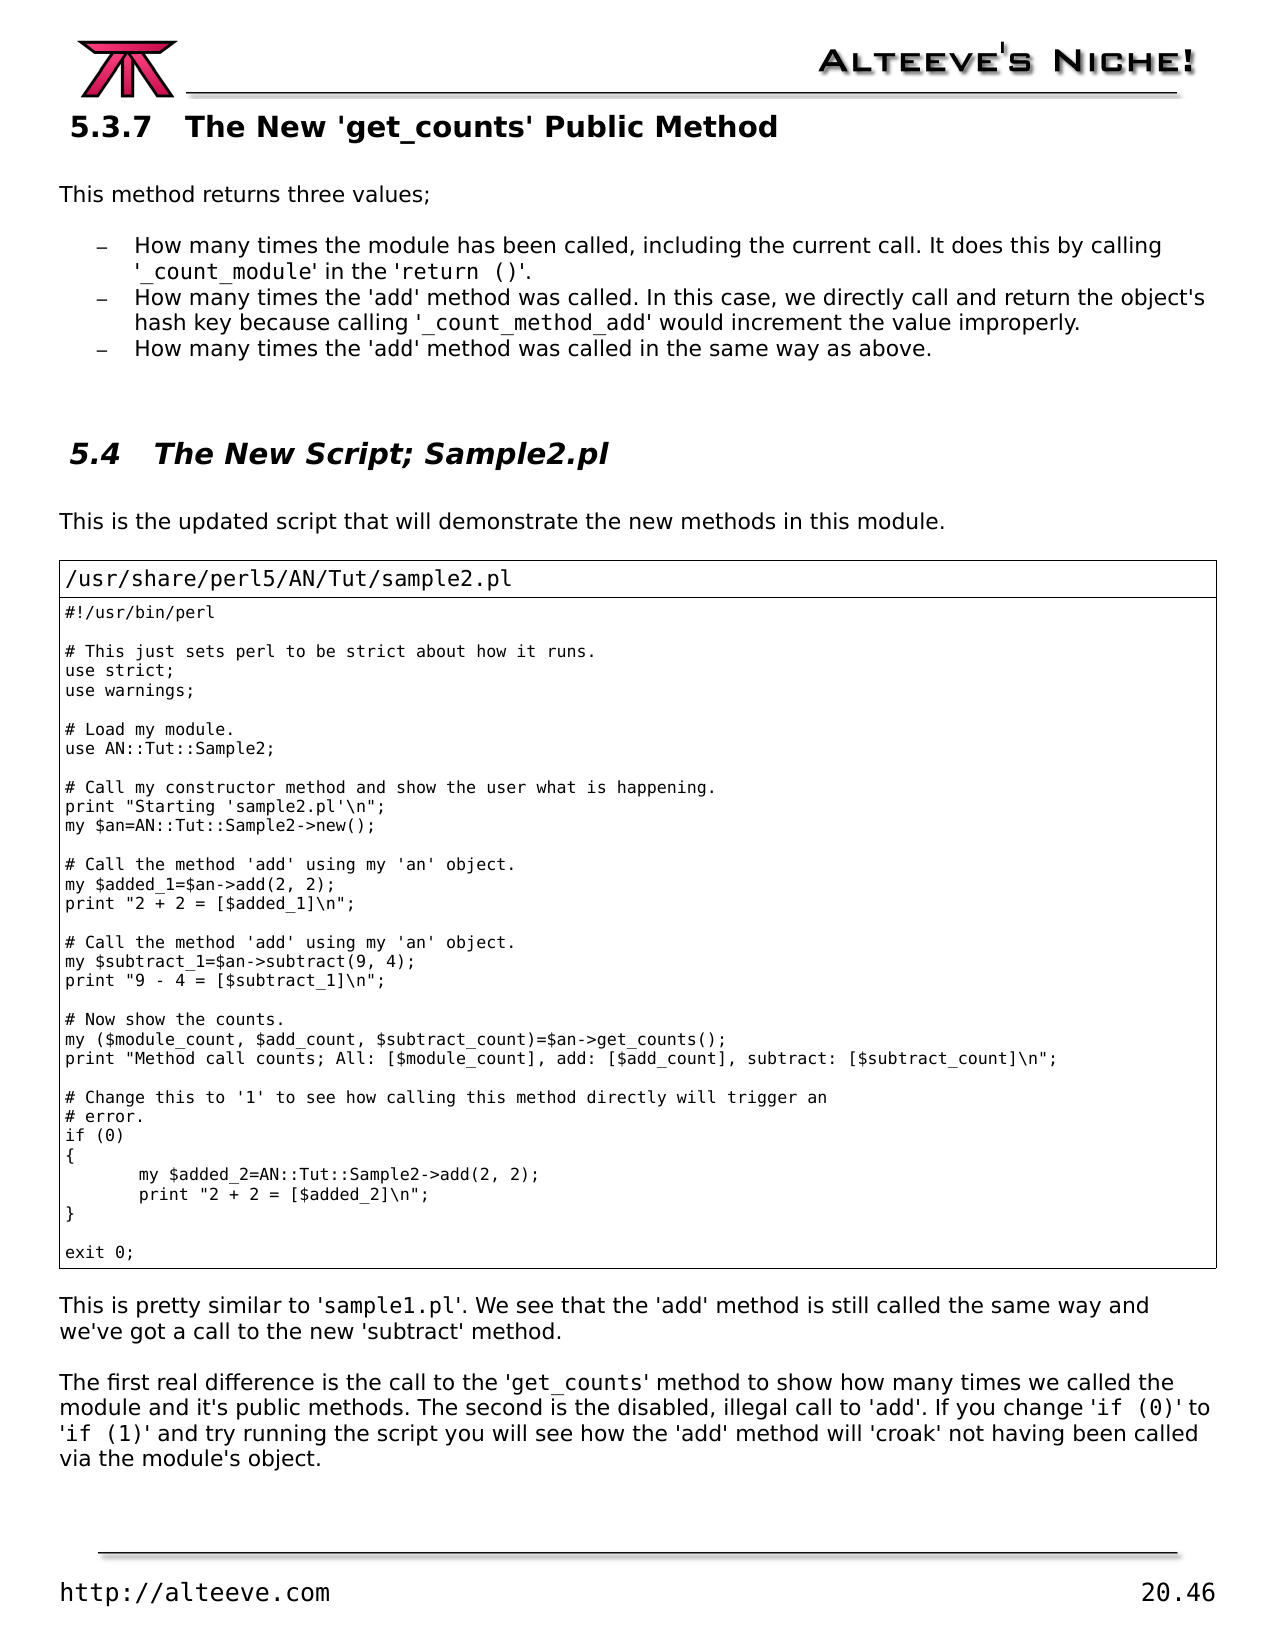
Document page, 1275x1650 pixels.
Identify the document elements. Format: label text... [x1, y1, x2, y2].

list How many times the 'add' method was called in the same way as above. [97, 336, 1216, 361]
table_header /usr/share/perl5/AN/Tut/sample2.pl [60, 561, 1216, 597]
picture [76, 1545, 1199, 1589]
text The first real difference is the call to the 'get_counts' method to show how many times we called the module and it's public methods. The second is the disabled, illegal call to 'add'. If you change 'if (0)' to 'if (1)' and try running the script you will see how the 'add' method will 'croak' not having been called via the module's object. [59, 1370, 1216, 1472]
table_cell #!/usr/bin/perl # This just sets perl to be strict about how it runs. use strict; use warnings; # Load my module. use AN::Tut::Sample2; # Call my constructor method and show the user what is happening. print "Starting 'sample2.pl'\n"; my $an=AN::Tut::Sample2->new(); # Call the method 'add' using my 'an' object. my $added_1=$an->add(2, 2); print "2 + 2 = [$added_1]\n"; # Call the method 'add' using my 'an' object. my $subtract_1=$an->subtract(9, 4); print "9 - 4 = [$subtract_1]\n"; # Now show the counts. my ($module_count, $add_count, $subtract_count)=$an->get_counts(); print "Method call counts; All: [$module_count], add: [$add_count], subtract: [$subtract_count]\n"; # Change this to '1' to see how calling this method directly will trigger an # error. if (0) { my $added_2=AN::Tut::Sample2->add(2, 2); print "2 + 2 = [$added_2]\n"; } exit 0; [60, 598, 1216, 1268]
subtitle The New Script; Sample2.pl [59, 437, 1216, 471]
subtitle The New 'get_counts' Public Method [59, 111, 1216, 144]
text This is pretty similar to 'sample1.pl'. We see that the 'add' method is still called the same way and we've got a call to the new 'subtract' method. [59, 1293, 1216, 1344]
picture [76, 39, 1199, 99]
list How many times the module has been called, including the current call. It does this by calling '_count_module' in the 'return ()'. [97, 233, 1216, 284]
list How many times the 'add' method was called. In this case, we directly call and return the object's hash key because calling '_count_method_add' would increment the value improperly. [97, 284, 1216, 336]
text This method returns three values; [59, 182, 1216, 208]
text This is the updated script that will demonstrate the new methods in this module. [59, 509, 1216, 535]
